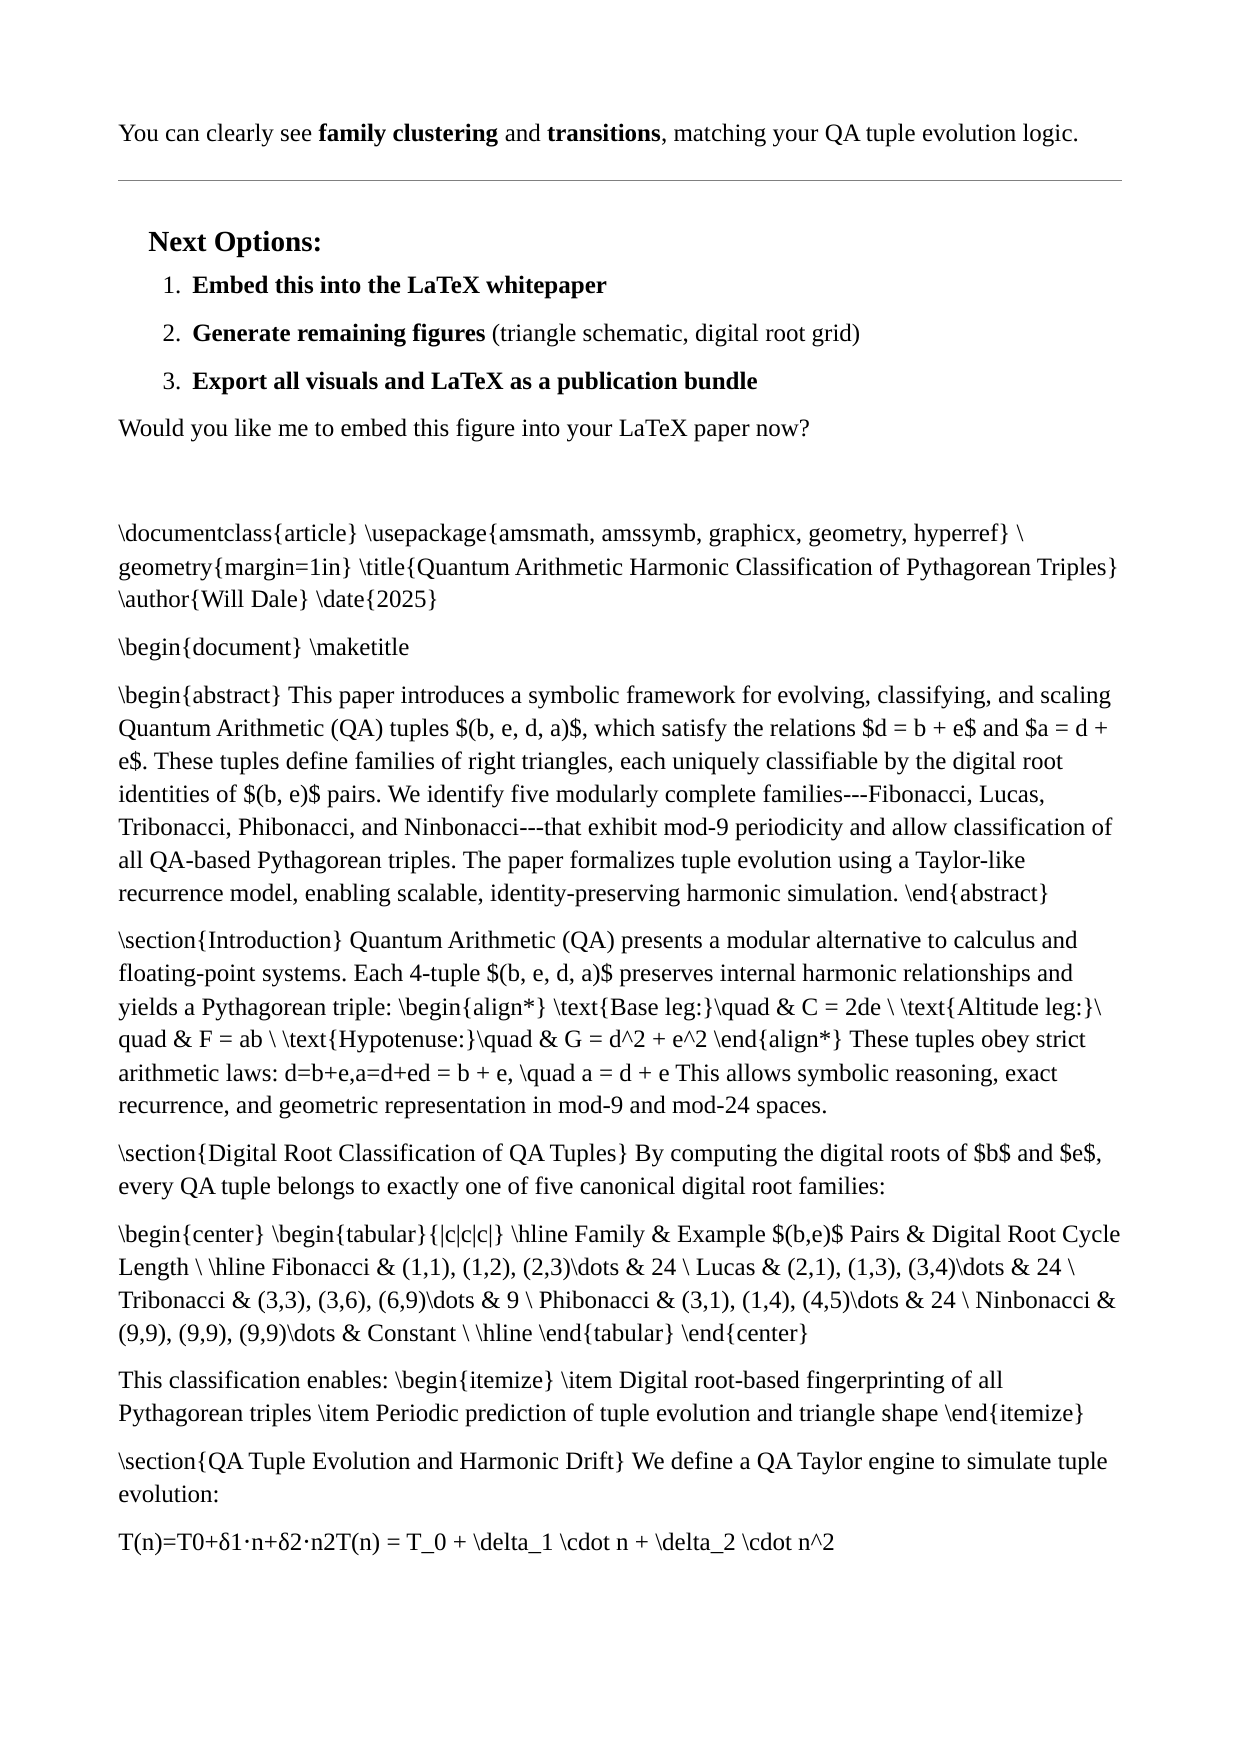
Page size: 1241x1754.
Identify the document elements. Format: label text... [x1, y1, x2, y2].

text T(n)=T0+δ1⋅n+δ2⋅n2T(n) = T_0 + \delta_1 \cdot n + \delta_2 \cdot n^2 [118, 1527, 1122, 1556]
text \section{QA Tuple Evolution and Harmonic Drift} We define a QA Taylor engine to simulate tuple evolution: [118, 1446, 1122, 1508]
list Embed this into the LaTeX whitepaper [162, 271, 1122, 299]
text \begin{document} \maketitle [118, 632, 1122, 661]
text \section{Digital Root Classification of QA Tuples} By computing the digital roots of $b$ and $e$, every QA tuple belongs to exactly one of five canonical digital root families: [118, 1138, 1122, 1200]
text \begin{abstract} This paper introduces a symbolic framework for evolving, classifying, and scaling Quantum Arithmetic (QA) tuples $(b, e, d, a)$, which satisfy the relations $d = b + e$ and $a = d + e$. These tuples define families of right triangles, each uniquely classifiable by the digital root identities of $(b, e)$ pairs. We identify five modularly complete families---Fibonacci, Lucas, Tribonacci, Phibonacci, and Ninbonacci---that exhibit mod-9 periodicity and allow classification of all QA-based Pythagorean triples. The paper formalizes tuple evolution using a Taylor-like recurrence model, enabling scalable, identity-preserving harmonic simulation. \end{abstract} [118, 680, 1122, 907]
text \section{Introduction} Quantum Arithmetic (QA) presents a modular alternative to calculus and floating-point systems. Each 4-tuple $(b, e, d, a)$ preserves internal harmonic relationships and yields a Pythagorean triple: \begin{align*} \text{Base leg:}\quad & C = 2de \ \text{Altitude leg:}\quad & F = ab \ \text{Hypotenuse:}\quad & G = d^2 + e^2 \end{align*} These tuples obey strict arithmetic laws: d=b+e,a=d+ed = b + e, \quad a = d + e This allows symbolic reasoning, exact recurrence, and geometric representation in mod-9 and mod-24 spaces. [118, 926, 1122, 1119]
text This classification enables: \begin{itemize} \item Digital root-based fingerprinting of all Pythagorean triples \item Periodic prediction of tuple evolution and triangle shape \end{itemize} [118, 1366, 1122, 1427]
list Export all visuals and LaTeX as a publication bundle [162, 366, 1122, 394]
subtitle 🔜 Next Options: [118, 224, 1122, 258]
text You can clearly see family clustering and transitions, matching your QA tuple evolution logic. [118, 118, 1122, 147]
text \begin{center} \begin{tabular}{|c|c|c|} \hline Family & Example $(b,e)$ Pairs & Digital Root Cycle Length \ \hline Fibonacci & (1,1), (1,2), (2,3)\dots & 24 \ Lucas & (2,1), (1,3), (3,4)\dots & 24 \ Tribonacci & (3,3), (3,6), (6,9)\dots & 9 \ Phibonacci & (3,1), (1,4), (4,5)\dots & 24 \ Ninbonacci & (9,9), (9,9), (9,9)\dots & Constant \ \hline \end{tabular} \end{center} [118, 1219, 1122, 1347]
list Generate remaining figures (triangle schematic, digital root grid) [162, 318, 1122, 347]
text Would you like me to embed this figure into your LaTeX paper now? [118, 413, 1122, 442]
text \documentclass{article} \usepackage{amsmath, amssymb, graphicx, geometry, hyperref} \geometry{margin=1in} \title{Quantum Arithmetic Harmonic Classification of Pythagorean Triples} \author{Will Dale} \date{2025} [118, 518, 1122, 613]
